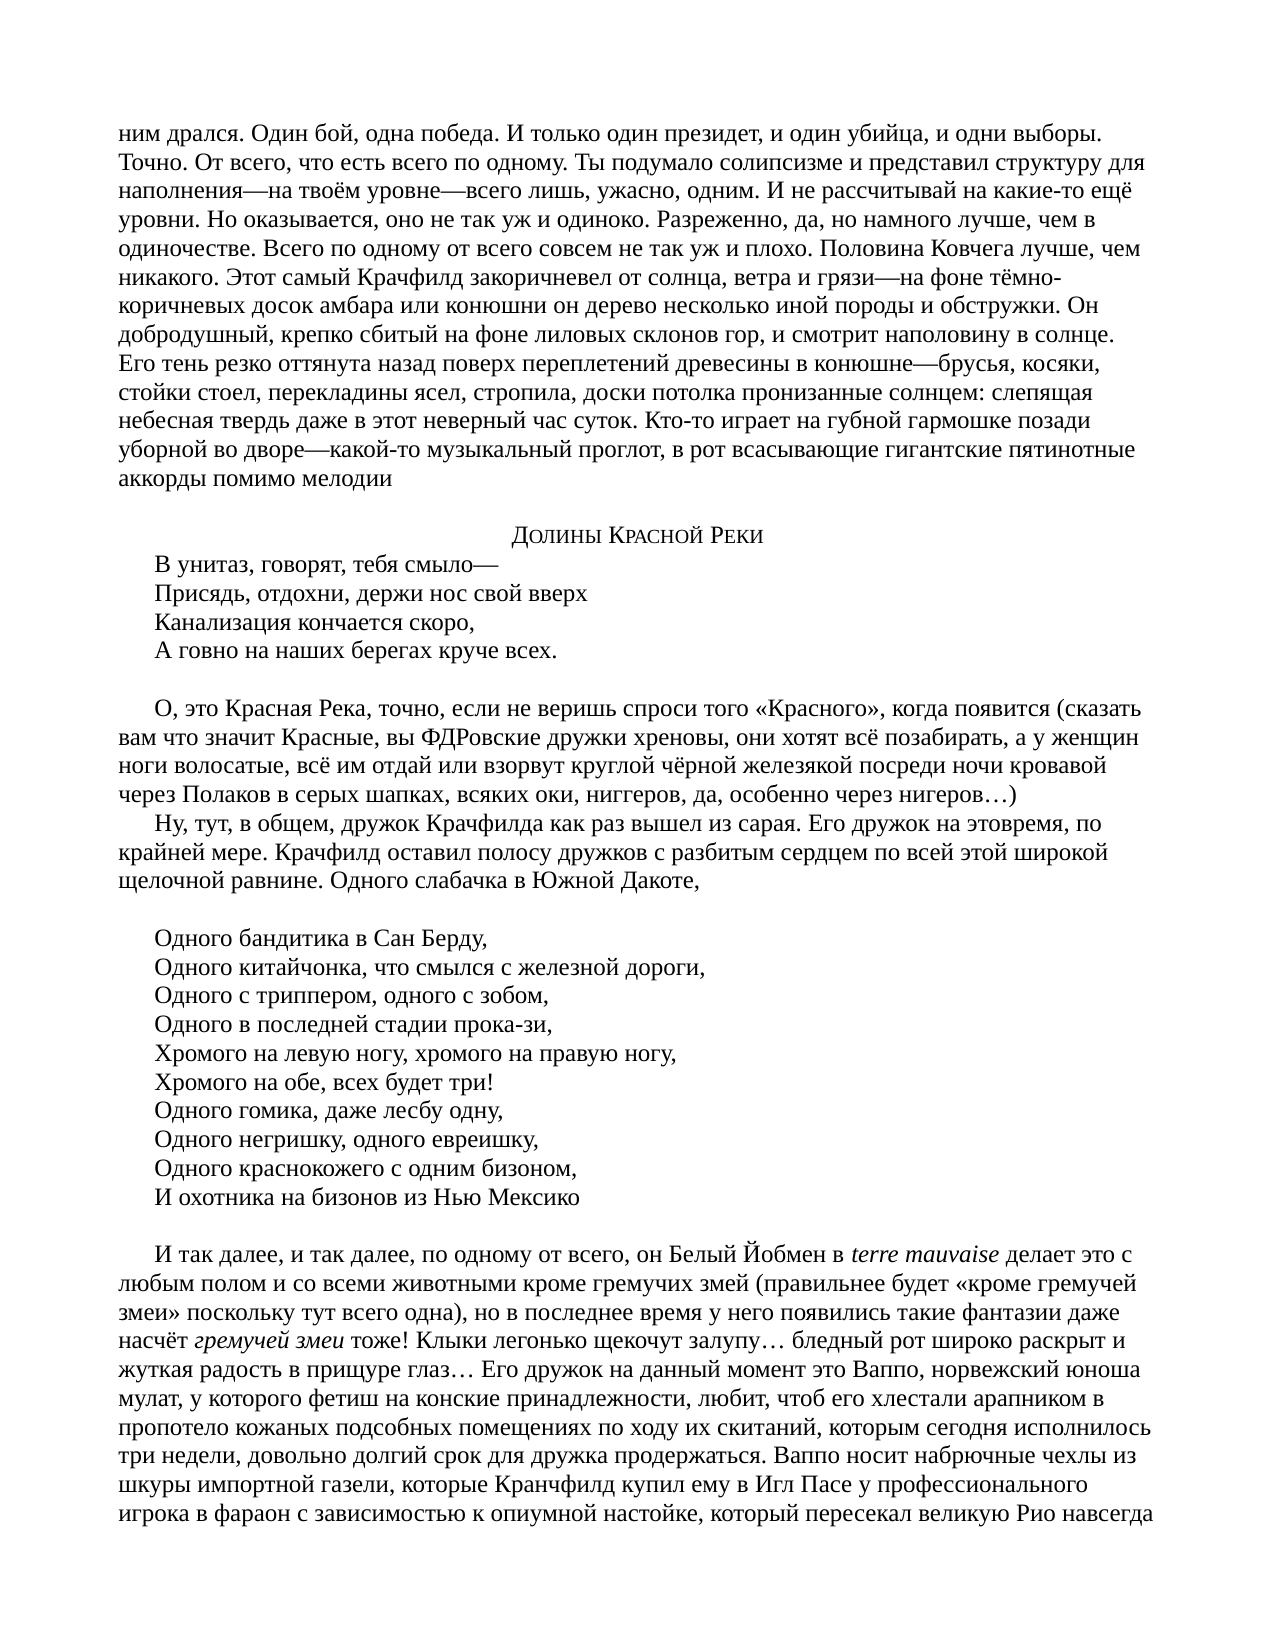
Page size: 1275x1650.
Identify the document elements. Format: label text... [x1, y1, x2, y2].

text И так далее, и так далее, по одному от всего, он Белый Йобмен в terre mauvaise делает это с любым полом и со всеми животными кроме гремучих змей (правильнее будет «кроме гремучей змеи» поскольку тут всего одна), но в последнее время у него появились такие фантазии даже насчёт гремучей змеи тоже! Клыки легонько щекочут залупу… бледный рот широко раскрыт и жуткая радость в прищуре глаз… Его дружок на данный момент это Ваппо, норвежский юноша мулат, у которого фетиш на конские принадлежности, любит, чтоб его хлестали арапником в пропотело кожаных подсобных помещениях по ходу их скитаний, которым сегодня исполнилось три недели, довольно долгий срок для дружка продержаться. Ваппо носит набрючные чехлы из шкуры импортной газели, которые Кранчфилд купил ему в Игл Пасе у профессионального игрока в фараон с зависимостью к опиумной настойке, который пересекал великую Рио навсегда [118, 1239, 1157, 1527]
text Канализация кончается скоро, [118, 607, 1157, 636]
text Ну, тут, в общем, дружок Крачфилда как раз вышел из сарая. Его дружок на этовремя, по крайней мере. Крачфилд оставил полосу дружков с разбитым сердцем по всей этой широкой щелочной равнине. Одного слабачка в Южной Дакоте, [118, 808, 1157, 894]
text Одного негришку, одного евреишку, [118, 1124, 1157, 1153]
text И охотника на бизонов из Нью Мексико [118, 1182, 1157, 1211]
text Хромого на левую ногу, хромого на правую ногу, [118, 1038, 1157, 1067]
text А говно на наших берегах круче всех. [118, 636, 1157, 664]
text О, это Красная Река, точно, если не веришь спроси того «Красного», когда появится (сказать вам что значит Красные, вы ФДРовские дружки хреновы, они хотят всё позабирать, а у женщин ноги волосатые, всё им отдай или взорвут круглой чёрной железякой посреди ночи кровавой через Полаков в серых шапках, всяких оки, ниггеров, да, особенно через нигеров…) [118, 693, 1157, 808]
text Одного гомика, даже лесбу одну, [118, 1096, 1157, 1124]
text Присядь, отдохни, держи нос свой вверх [118, 578, 1157, 607]
text Хромого на обе, всех будет три! [118, 1067, 1157, 1096]
text Одного краснокожего с одним бизоном, [118, 1153, 1157, 1182]
text Одного бандитика в Сан Берду, [118, 923, 1157, 952]
text Одного с триппером, одного с зобом, [118, 981, 1157, 1009]
text Долины Красной Реки [118, 521, 1157, 549]
text ним дрался. Один бой, одна победа. И только один президет, и один убийца, и одни выборы. Точно. От всего, что есть всего по одному. Ты подумало солипсизме и представил структуру для наполнения—на твоём уровне—всего лишь, ужасно, одним. И не рассчитывай на какие-то ещё уровни. Но оказывается, оно не так уж и одиноко. Разреженно, да, но намного лучше, чем в одиночестве. Всего по одному от всего совсем не так уж и плохо. Половина Ковчега лучше, чем никакого. Этот самый Крачфилд закоричневел от солнца, ветра и грязи—на фоне тёмно-коричневых досок амбара или конюшни он дерево несколько иной породы и обстружки. Он добродушный, крепко сбитый на фоне лиловых склонов гор, и смотрит наполовину в солнце. Его тень резко оттянута назад поверх переплетений древесины в конюшне—брусья, косяки, стойки стоел, перекладины ясел, стропила, доски потолка пронизанные солнцем: слепящая небесная твердь даже в этот неверный час суток. Кто-то играет на губной гармошке позади уборной во дворе—какой-то музыкальный проглот, в рот всасывающие гигантские пятинотные аккорды помимо мелодии [118, 118, 1157, 492]
text Одного китайчонка, что смылся с железной дороги, [118, 952, 1157, 981]
text Одного в последней стадии прока-зи, [118, 1009, 1157, 1038]
text В унитаз, говорят, тебя смыло— [118, 549, 1157, 578]
